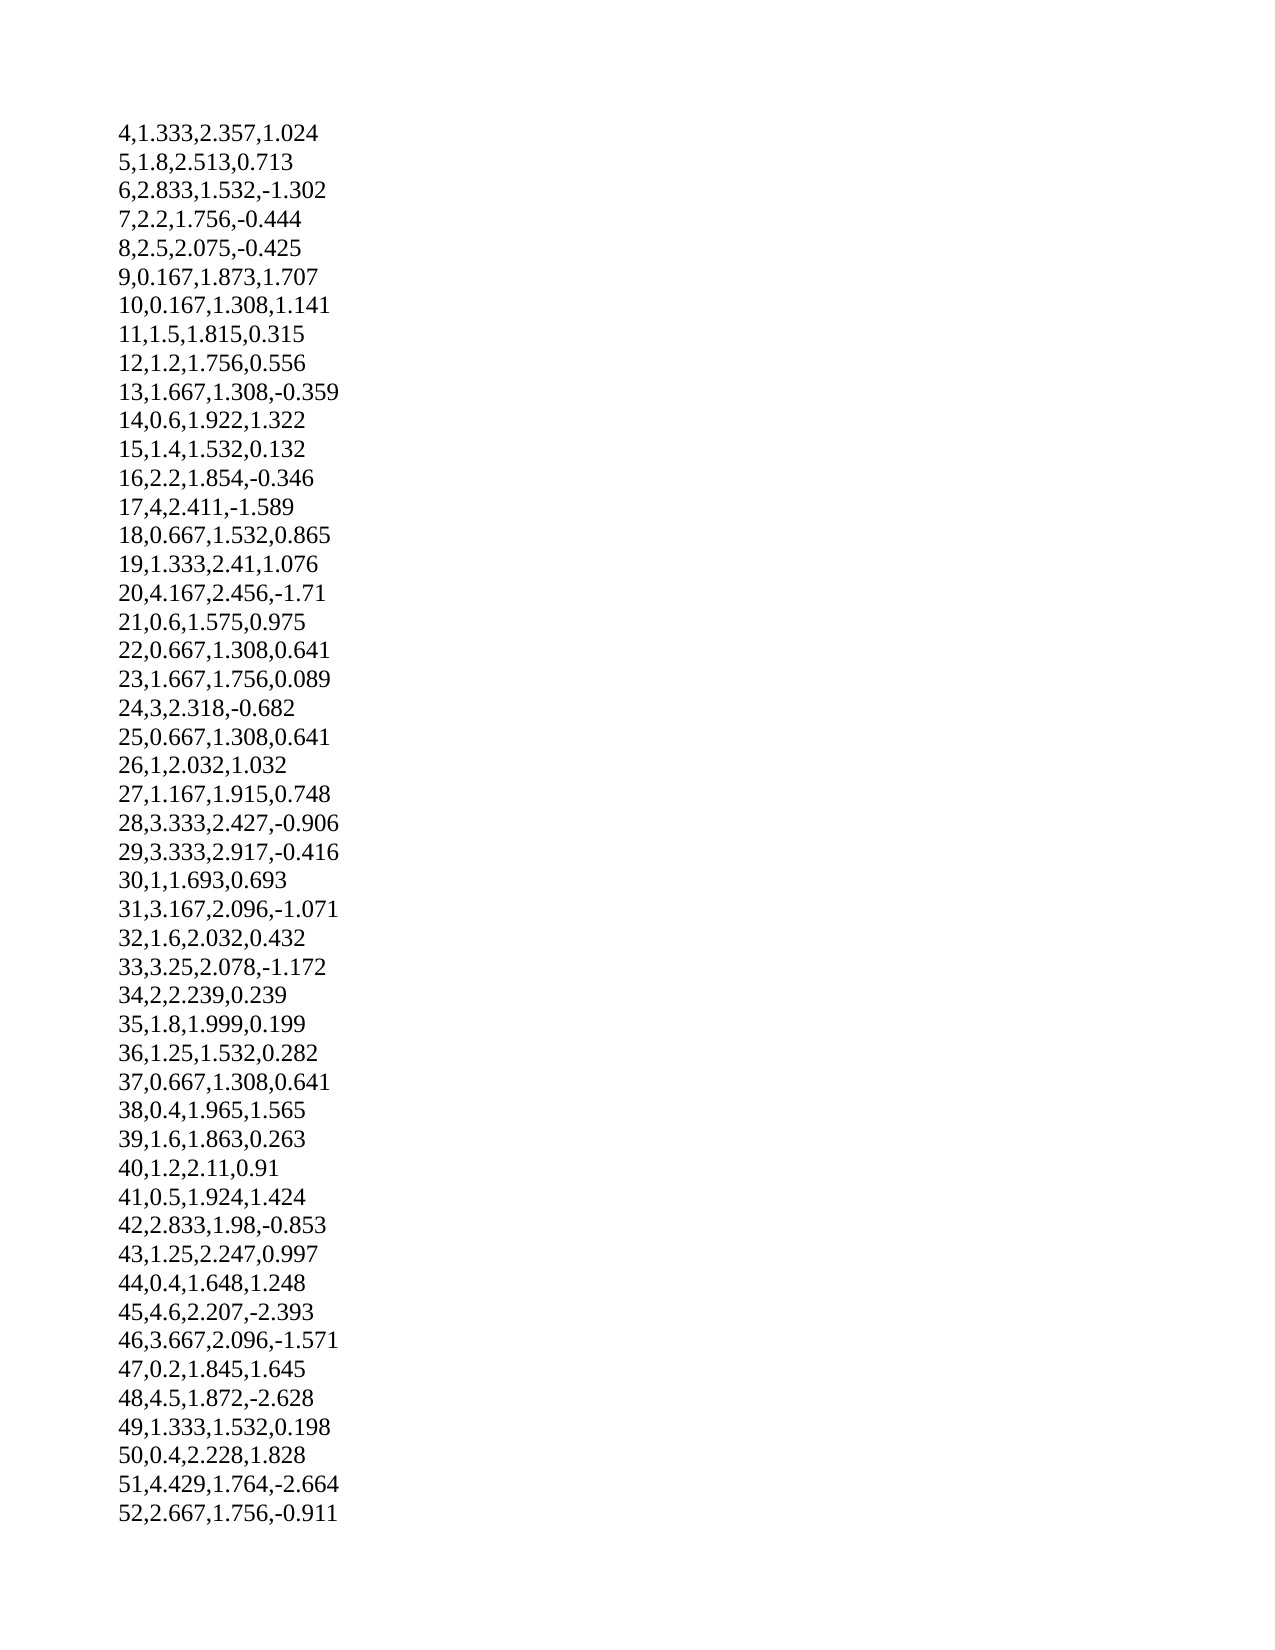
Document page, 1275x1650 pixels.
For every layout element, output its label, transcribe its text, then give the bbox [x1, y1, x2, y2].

text 32,1.6,2.032,0.432 [118, 923, 1157, 952]
text 43,1.25,2.247,0.997 [118, 1239, 1157, 1268]
text 5,1.8,2.513,0.713 [118, 147, 1157, 176]
text 51,4.429,1.764,-2.664 [118, 1469, 1157, 1498]
text 34,2,2.239,0.239 [118, 981, 1157, 1009]
text 6,2.833,1.532,-1.302 [118, 176, 1157, 204]
text 10,0.167,1.308,1.141 [118, 291, 1157, 319]
text 11,1.5,1.815,0.315 [118, 319, 1157, 348]
text 36,1.25,1.532,0.282 [118, 1038, 1157, 1067]
text 33,3.25,2.078,-1.172 [118, 952, 1157, 981]
text 41,0.5,1.924,1.424 [118, 1182, 1157, 1211]
text 23,1.667,1.756,0.089 [118, 664, 1157, 693]
text 37,0.667,1.308,0.641 [118, 1067, 1157, 1096]
text 39,1.6,1.863,0.263 [118, 1124, 1157, 1153]
text 12,1.2,1.756,0.556 [118, 348, 1157, 377]
text 50,0.4,2.228,1.828 [118, 1441, 1157, 1469]
text 30,1,1.693,0.693 [118, 866, 1157, 894]
text 21,0.6,1.575,0.975 [118, 607, 1157, 636]
text 26,1,2.032,1.032 [118, 751, 1157, 779]
text 45,4.6,2.207,-2.393 [118, 1297, 1157, 1326]
text 49,1.333,1.532,0.198 [118, 1412, 1157, 1441]
text 7,2.2,1.756,-0.444 [118, 204, 1157, 233]
text 48,4.5,1.872,-2.628 [118, 1383, 1157, 1412]
text 20,4.167,2.456,-1.71 [118, 578, 1157, 607]
text 18,0.667,1.532,0.865 [118, 521, 1157, 549]
text 52,2.667,1.756,-0.911 [118, 1498, 1157, 1527]
text 42,2.833,1.98,-0.853 [118, 1211, 1157, 1239]
text 24,3,2.318,-0.682 [118, 693, 1157, 722]
text 47,0.2,1.845,1.645 [118, 1354, 1157, 1383]
text 35,1.8,1.999,0.199 [118, 1009, 1157, 1038]
text 17,4,2.411,-1.589 [118, 492, 1157, 521]
text 29,3.333,2.917,-0.416 [118, 837, 1157, 866]
text 9,0.167,1.873,1.707 [118, 262, 1157, 291]
text 46,3.667,2.096,-1.571 [118, 1326, 1157, 1354]
text 28,3.333,2.427,-0.906 [118, 808, 1157, 837]
text 40,1.2,2.11,0.91 [118, 1153, 1157, 1182]
text 15,1.4,1.532,0.132 [118, 434, 1157, 463]
text 8,2.5,2.075,-0.425 [118, 233, 1157, 262]
text 31,3.167,2.096,-1.071 [118, 894, 1157, 923]
text 22,0.667,1.308,0.641 [118, 636, 1157, 664]
text 19,1.333,2.41,1.076 [118, 549, 1157, 578]
text 25,0.667,1.308,0.641 [118, 722, 1157, 751]
text 44,0.4,1.648,1.248 [118, 1268, 1157, 1297]
text 27,1.167,1.915,0.748 [118, 779, 1157, 808]
text 13,1.667,1.308,-0.359 [118, 377, 1157, 406]
text 38,0.4,1.965,1.565 [118, 1096, 1157, 1124]
text 16,2.2,1.854,-0.346 [118, 463, 1157, 492]
text 14,0.6,1.922,1.322 [118, 406, 1157, 434]
text 4,1.333,2.357,1.024 [118, 118, 1157, 147]
